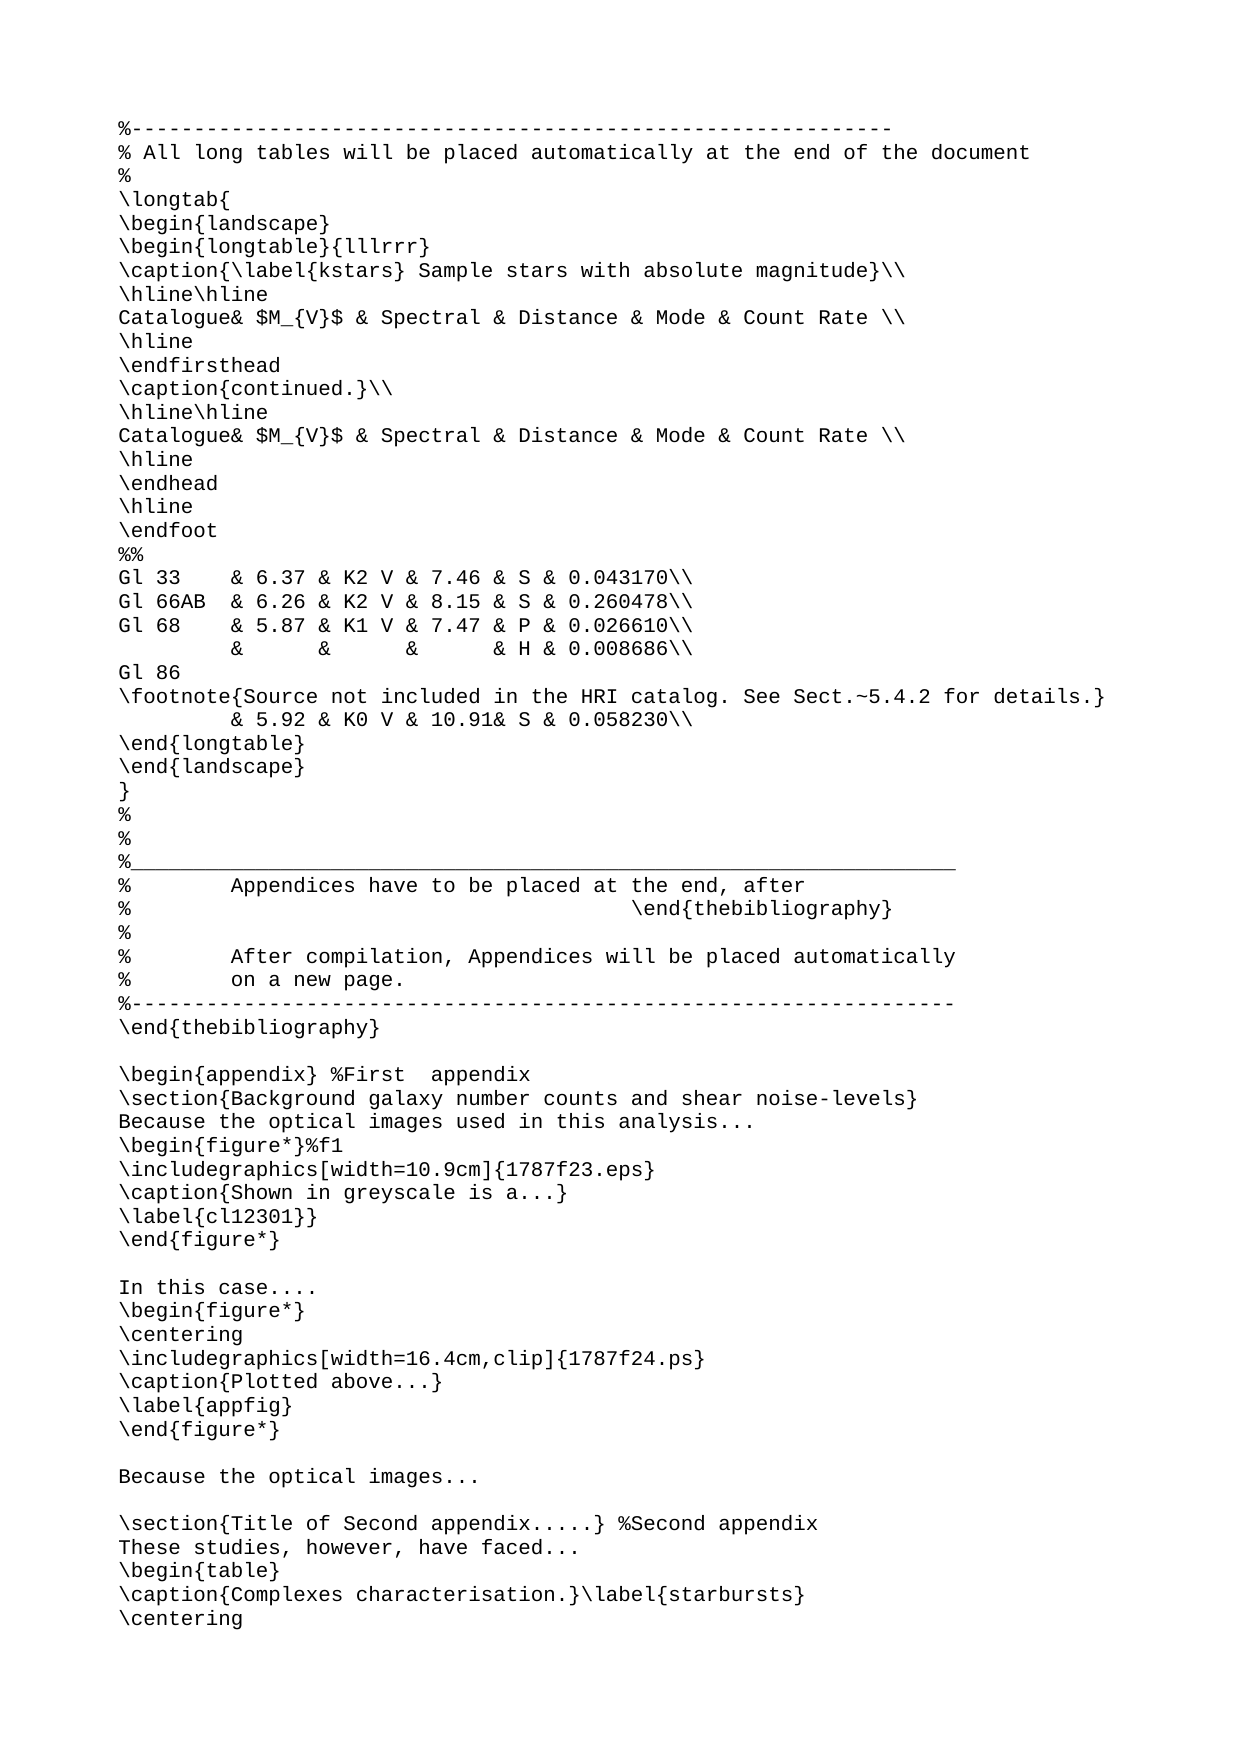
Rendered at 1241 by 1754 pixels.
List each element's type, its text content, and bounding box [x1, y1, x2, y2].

text \end{landscape} [118, 757, 1122, 780]
text %__________________________________________________________________ [118, 851, 1122, 875]
text %------------------------------------------------------------- [118, 118, 1122, 142]
text \includegraphics[width=16.4cm,clip]{1787f24.ps} [118, 1348, 1122, 1371]
text \end{figure*} [118, 1419, 1122, 1442]
text \endfoot [118, 520, 1122, 544]
text \begin{appendix} %First appendix [118, 1064, 1122, 1088]
text \label{cl12301}} [118, 1206, 1122, 1229]
text % Appendices have to be placed at the end, after [118, 875, 1122, 898]
text & & & & H & 0.008686\\ [118, 638, 1122, 662]
text Catalogue& $M_{V}$ & Spectral & Distance & Mode & Count Rate \\ [118, 426, 1122, 449]
text \centering [118, 1608, 1122, 1631]
text \begin{landscape} [118, 213, 1122, 236]
text \hline\hline [118, 402, 1122, 426]
text % All long tables will be placed automatically at the end of the document [118, 142, 1122, 165]
text These studies, however, have faced... [118, 1537, 1122, 1561]
text \section{Title of Second appendix.....} %Second appendix [118, 1513, 1122, 1537]
text Because the optical images used in this analysis... [118, 1111, 1122, 1135]
text \hline [118, 449, 1122, 473]
text Gl 68 & 5.87 & K1 V & 7.47 & P & 0.026610\\ [118, 615, 1122, 638]
text \end{longtable} [118, 733, 1122, 757]
text % [118, 827, 1122, 851]
text \begin{figure*} [118, 1300, 1122, 1324]
text \footnote{Source not included in the HRI catalog. See Sect.~5.4.2 for details.} [118, 686, 1122, 709]
text Catalogue& $M_{V}$ & Spectral & Distance & Mode & Count Rate \\ [118, 307, 1122, 331]
text % [118, 804, 1122, 827]
text Gl 86 [118, 662, 1122, 686]
text % After compilation, Appendices will be placed automatically [118, 946, 1122, 969]
text \caption{continued.}\\ [118, 378, 1122, 402]
text % \end{thebibliography} [118, 898, 1122, 922]
text \centering [118, 1324, 1122, 1348]
text \includegraphics[width=10.9cm]{1787f23.eps} [118, 1158, 1122, 1182]
text \hline [118, 331, 1122, 354]
text \label{appfig} [118, 1395, 1122, 1419]
text %------------------------------------------------------------------ [118, 993, 1122, 1017]
text \begin{figure*}%f1 [118, 1135, 1122, 1158]
text & 5.92 & K0 V & 10.91& S & 0.058230\\ [118, 709, 1122, 733]
text Gl 33 & 6.37 & K2 V & 7.46 & S & 0.043170\\ [118, 567, 1122, 591]
text %% [118, 544, 1122, 567]
text \begin{longtable}{lllrrr} [118, 236, 1122, 260]
text \longtab{ [118, 189, 1122, 213]
text \caption{Shown in greyscale is a...} [118, 1182, 1122, 1206]
text \hline [118, 496, 1122, 520]
text Because the optical images... [118, 1466, 1122, 1489]
text Gl 66AB & 6.26 & K2 V & 8.15 & S & 0.260478\\ [118, 591, 1122, 615]
text } [118, 780, 1122, 804]
text \end{thebibliography} [118, 1017, 1122, 1040]
text % [118, 165, 1122, 189]
text \begin{table} [118, 1561, 1122, 1584]
text % [118, 922, 1122, 946]
text \endfirsthead [118, 354, 1122, 378]
text \caption{\label{kstars} Sample stars with absolute magnitude}\\ [118, 260, 1122, 284]
text \endhead [118, 473, 1122, 496]
text % on a new page. [118, 969, 1122, 993]
text In this case.... [118, 1277, 1122, 1300]
text \section{Background galaxy number counts and shear noise-levels} [118, 1088, 1122, 1111]
text \end{figure*} [118, 1229, 1122, 1253]
text \caption{Plotted above...} [118, 1371, 1122, 1395]
text \caption{Complexes characterisation.}\label{starbursts} [118, 1584, 1122, 1608]
text \hline\hline [118, 284, 1122, 307]
